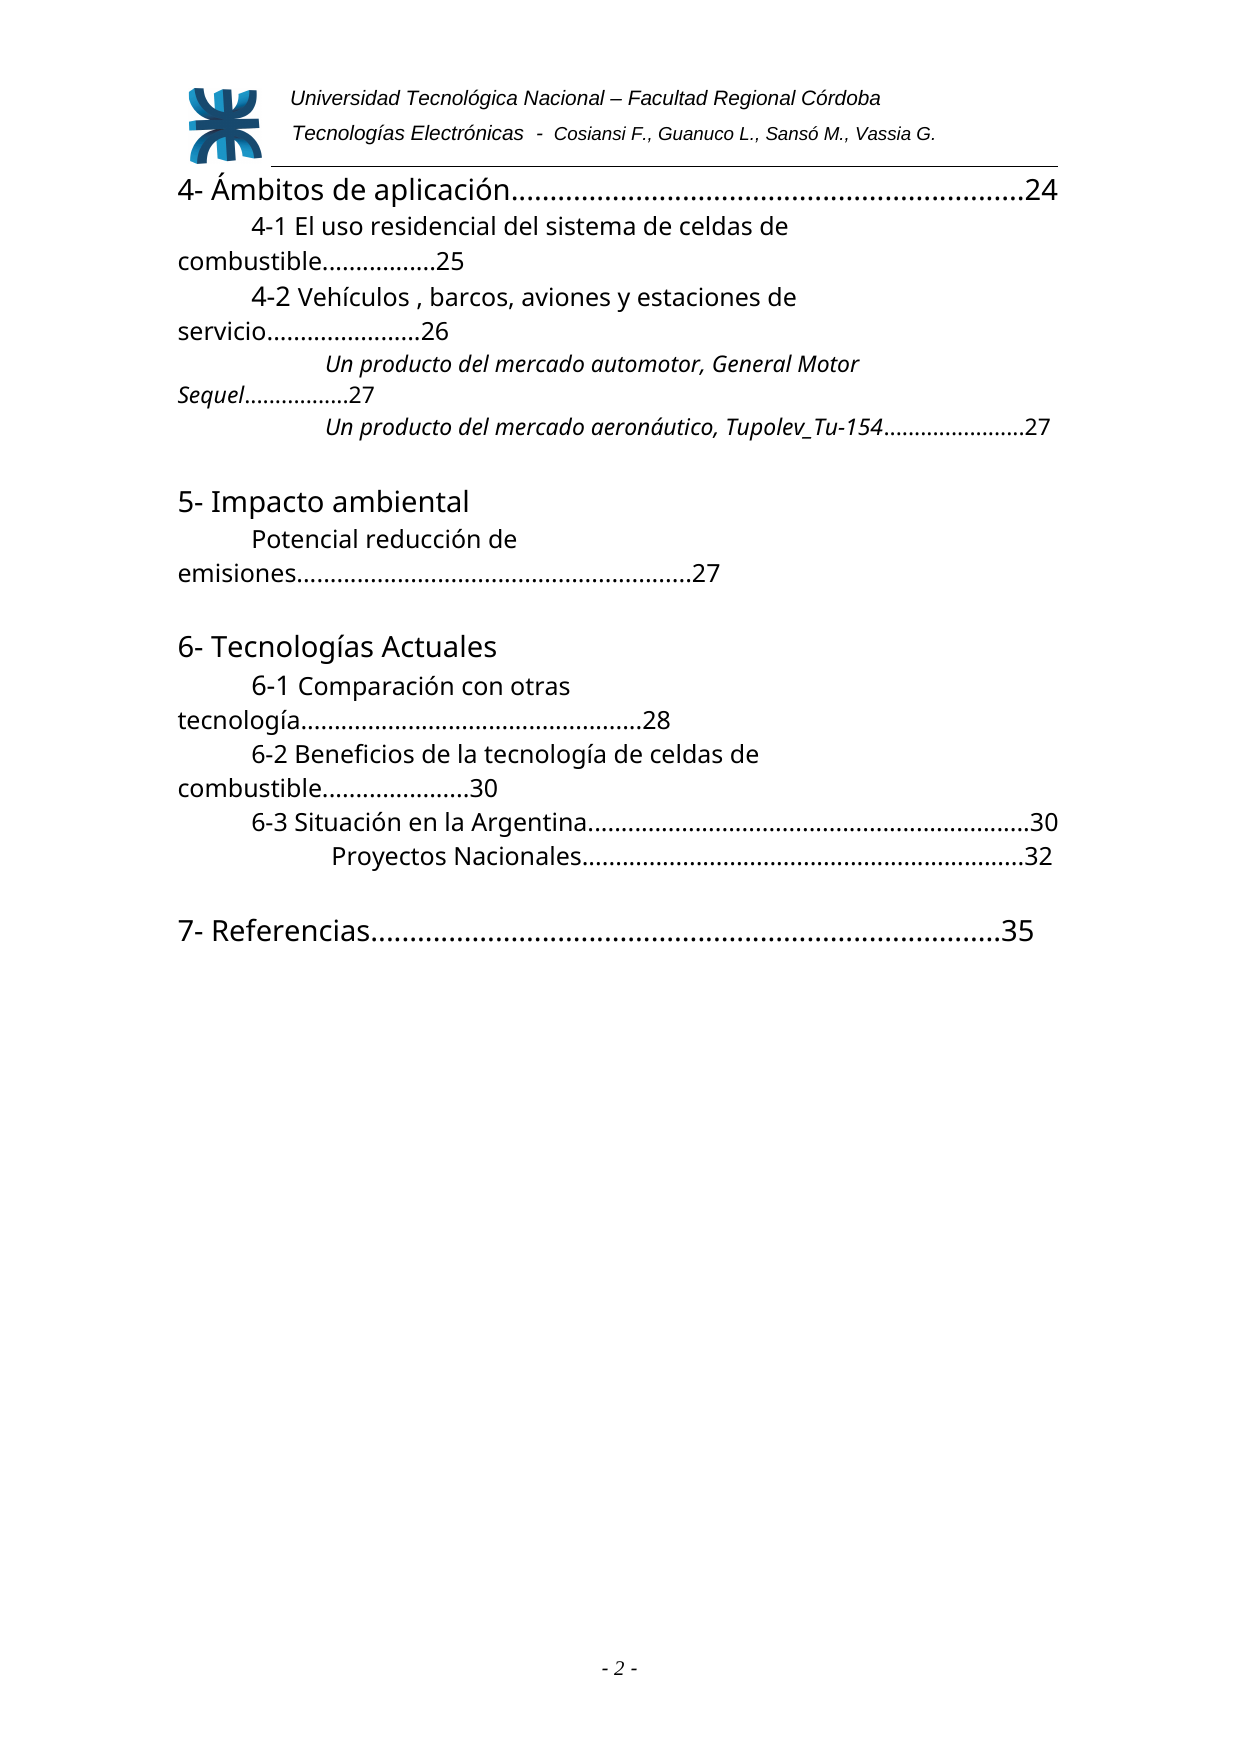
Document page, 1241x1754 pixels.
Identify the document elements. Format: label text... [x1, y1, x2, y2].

text Un producto del mercado automotor, General Motor Sequel.................27 [177, 348, 1063, 411]
text 6- Tecnologías Actuales [177, 626, 1063, 666]
text 5- Impacto ambiental [177, 482, 1063, 521]
text Un producto del mercado aeronáutico, Tupolev_Tu-154.......................27 [177, 411, 1063, 442]
text 6-2 Beneficios de la tecnología de celdas de combustible......................30 [177, 737, 1063, 805]
text Proyectos Nacionales..................................................................32 [177, 839, 1063, 873]
text 6-1 Comparación con otras tecnología...................................................28 [177, 666, 1063, 737]
picture [188, 88, 262, 164]
text 4-1 El uso residencial del sistema de celdas de combustible.................25 [177, 209, 1063, 277]
text 7- Referencias.................................................................................35 [177, 910, 1063, 950]
text 4-2 Vehículos , barcos, aviones y estaciones de servicio.......................26 [177, 277, 1063, 348]
text 4- Ámbitos de aplicación..................................................................24 [177, 169, 1063, 209]
text Potencial reducción de emisiones...........................................................27 [177, 521, 1063, 589]
text 6-3 Situación en la Argentina..................................................................30 [177, 805, 1063, 839]
